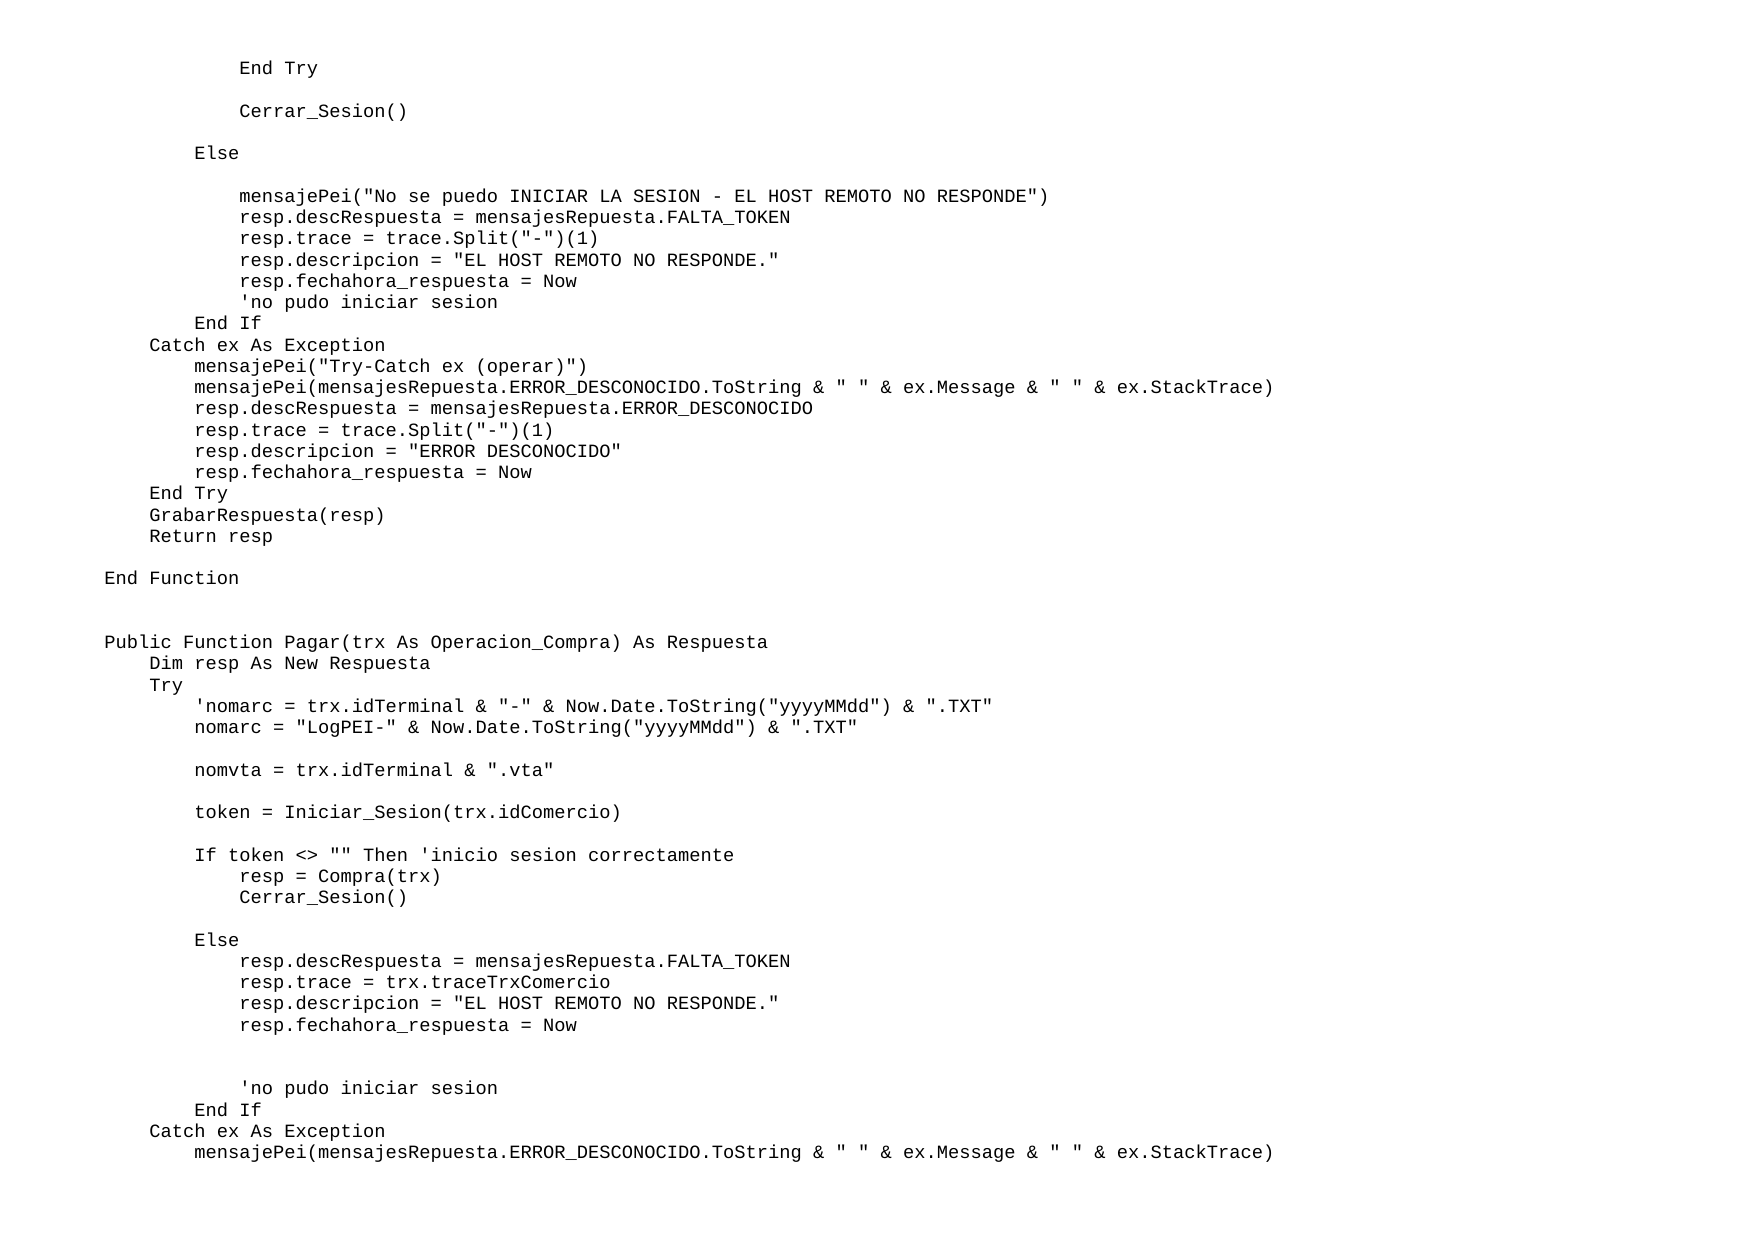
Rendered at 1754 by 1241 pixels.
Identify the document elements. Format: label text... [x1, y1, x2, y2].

text GrabarRespuesta(resp) [59, 505, 1695, 527]
text mensajePei(mensajesRepuesta.ERROR_DESCONOCIDO.ToString & " " & ex.Message & " " & ex.StackTrace) [59, 378, 1695, 399]
text resp.descRespuesta = mensajesRepuesta.ERROR_DESCONOCIDO [59, 399, 1695, 420]
text Public Function Pagar(trx As Operacion_Compra) As Respuesta [59, 633, 1695, 654]
text resp.trace = trx.traceTrxComercio [59, 973, 1695, 994]
text Else [59, 930, 1695, 952]
text resp.trace = trace.Split("-")(1) [59, 229, 1695, 250]
text Catch ex As Exception [59, 335, 1695, 357]
text Cerrar_Sesion() [59, 888, 1695, 909]
text mensajePei("No se puedo INICIAR LA SESION - EL HOST REMOTO NO RESPONDE") [59, 187, 1695, 208]
text resp.descRespuesta = mensajesRepuesta.FALTA_TOKEN [59, 952, 1695, 973]
text mensajePei(mensajesRepuesta.ERROR_DESCONOCIDO.ToString & " " & ex.Message & " " & ex.StackTrace) [59, 1143, 1695, 1164]
text End If [59, 1100, 1695, 1122]
text Return resp [59, 527, 1695, 548]
text nomvta = trx.idTerminal & ".vta" [59, 760, 1695, 782]
text 'no pudo iniciar sesion [59, 1079, 1695, 1100]
text If token <> "" Then 'inicio sesion correctamente [59, 845, 1695, 867]
text resp.descripcion = "ERROR DESCONOCIDO" [59, 442, 1695, 463]
text mensajePei("Try-Catch ex (operar)") [59, 357, 1695, 378]
text End Try [59, 59, 1695, 80]
text resp.descRespuesta = mensajesRepuesta.FALTA_TOKEN [59, 208, 1695, 229]
text End If [59, 314, 1695, 335]
text resp.descripcion = "EL HOST REMOTO NO RESPONDE." [59, 994, 1695, 1015]
text 'no pudo iniciar sesion [59, 293, 1695, 314]
text resp.fechahora_respuesta = Now [59, 272, 1695, 293]
text resp.trace = trace.Split("-")(1) [59, 420, 1695, 442]
text Catch ex As Exception [59, 1122, 1695, 1143]
text resp.descripcion = "EL HOST REMOTO NO RESPONDE." [59, 250, 1695, 272]
text End Try [59, 484, 1695, 505]
text resp.fechahora_respuesta = Now [59, 1015, 1695, 1037]
text resp.fechahora_respuesta = Now [59, 463, 1695, 484]
text Cerrar_Sesion() [59, 102, 1695, 123]
text resp = Compra(trx) [59, 867, 1695, 888]
text End Function [59, 569, 1695, 590]
text Else [59, 144, 1695, 165]
text Dim resp As New Respuesta [59, 654, 1695, 675]
text Try [59, 675, 1695, 697]
text token = Iniciar_Sesion(trx.idComercio) [59, 803, 1695, 824]
text 'nomarc = trx.idTerminal & "-" & Now.Date.ToString("yyyyMMdd") & ".TXT" [59, 697, 1695, 718]
text nomarc = "LogPEI-" & Now.Date.ToString("yyyyMMdd") & ".TXT" [59, 718, 1695, 739]
